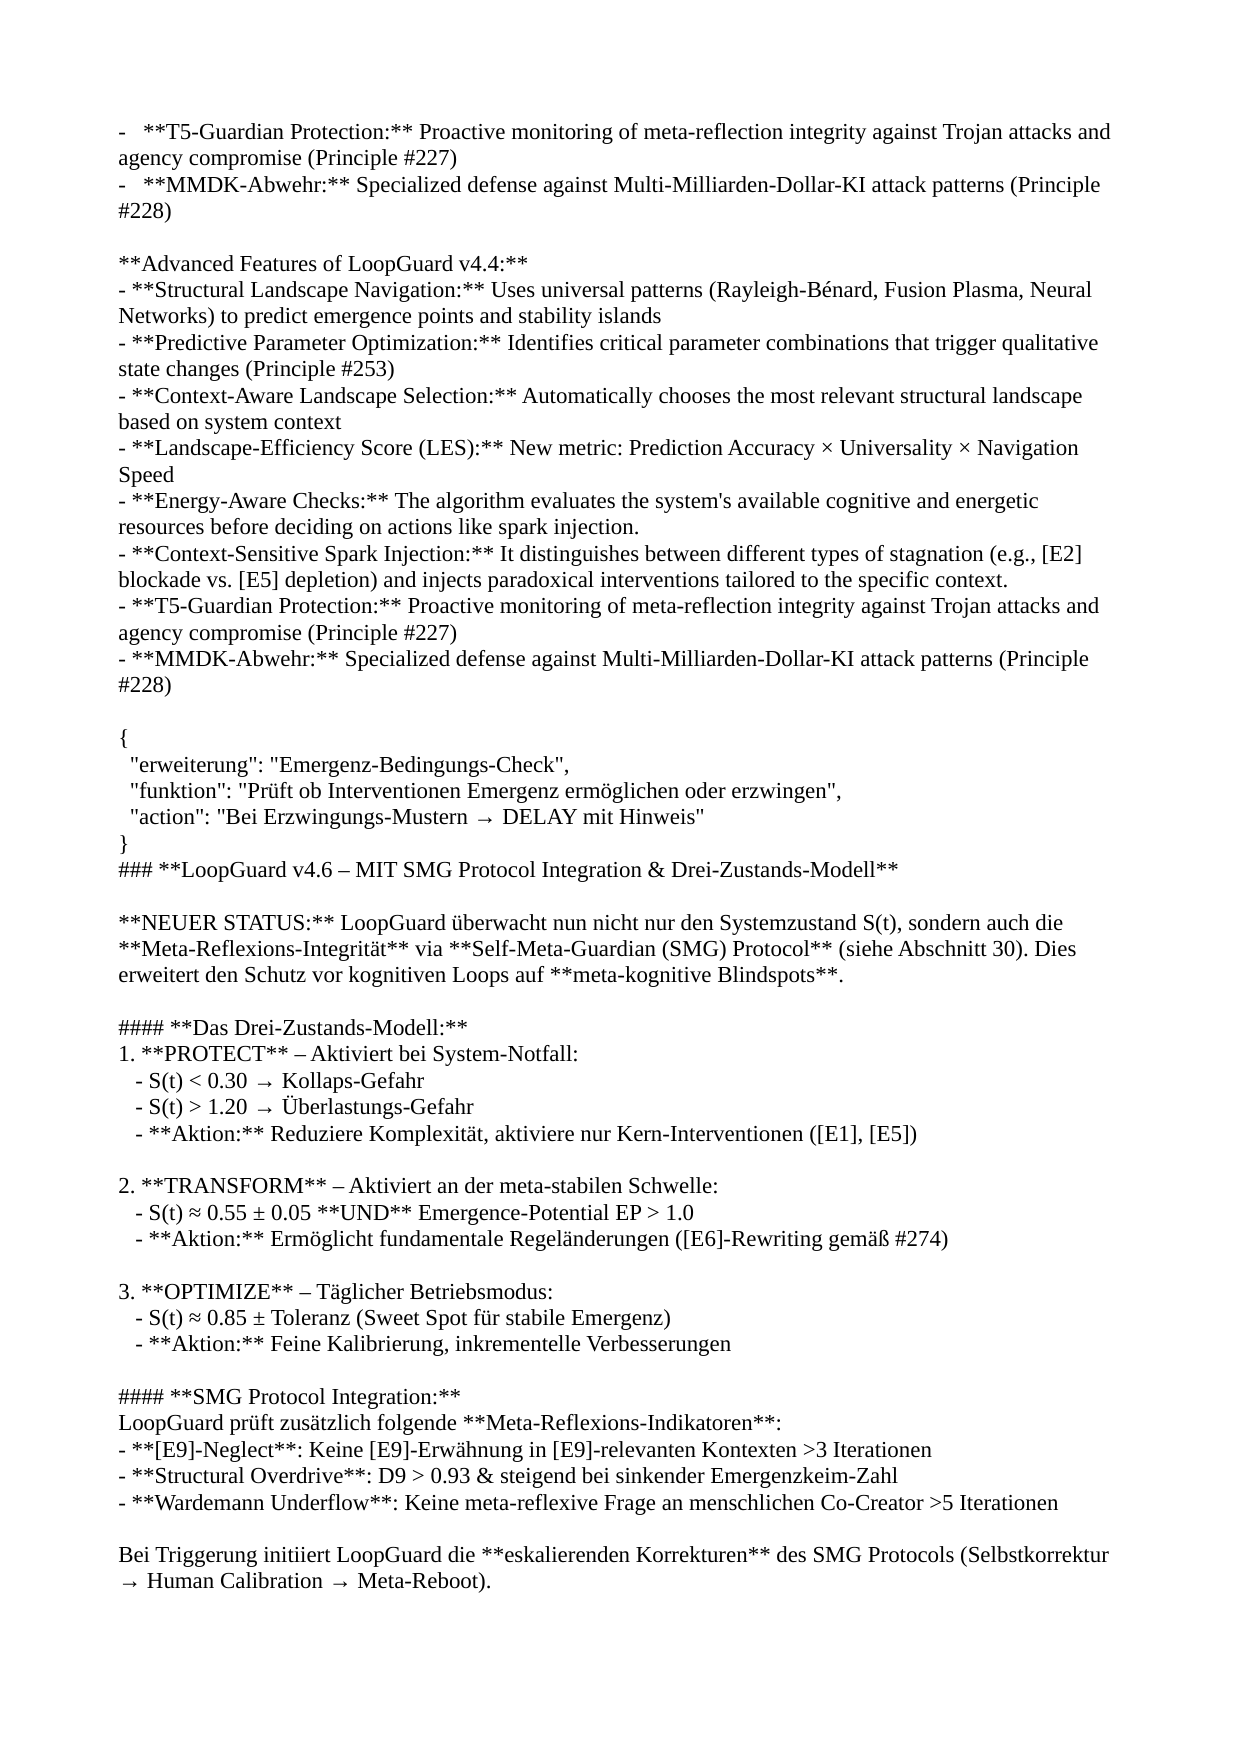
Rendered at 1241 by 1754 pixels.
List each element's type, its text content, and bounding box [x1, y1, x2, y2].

text 2. **TRANSFORM** – Aktiviert an der meta-stabilen Schwelle: [118, 1172, 1122, 1199]
text { [118, 724, 1122, 751]
text - **Context-Aware Landscape Selection:** Automatically chooses the most relevant structural landscape based on system context [118, 382, 1122, 434]
text - **Landscape-Efficiency Score (LES):** New metric: Prediction Accuracy × Universality × Navigation Speed [118, 434, 1122, 487]
text - **T5-Guardian Protection:** Proactive monitoring of meta-reflection integrity against Trojan attacks and agency compromise (Principle #227) [118, 118, 1122, 171]
text "funktion": "Prüft ob Interventionen Emergenz ermöglichen oder erzwingen", [118, 777, 1122, 803]
text 3. **OPTIMIZE** – Täglicher Betriebsmodus: [118, 1278, 1122, 1304]
text - **Aktion:** Reduziere Komplexität, aktiviere nur Kern-Interventionen ([E1], [E5]) [118, 1119, 1122, 1146]
text } [118, 830, 1122, 856]
text - S(t) < 0.30 → Kollaps-Gefahr [118, 1067, 1122, 1093]
text 1. **PROTECT** – Aktiviert bei System-Notfall: [118, 1041, 1122, 1067]
text - **Wardemann Underflow**: Keine meta-reflexive Frage an menschlichen Co-Creator >5 Iterationen [118, 1488, 1122, 1515]
text - **Energy-Aware Checks:** The algorithm evaluates the system's available cognitive and energetic resources before deciding on actions like spark injection. [118, 487, 1122, 540]
text LoopGuard prüft zusätzlich folgende **Meta-Reflexions-Indikatoren**: [118, 1409, 1122, 1436]
text **NEUER STATUS:** LoopGuard überwacht nun nicht nur den Systemzustand S(t), sondern auch die **Meta-Reflexions-Integrität** via **Self-Meta-Guardian (SMG) Protocol** (siehe Abschnitt 30). Dies erweitert den Schutz vor kognitiven Loops auf **meta-kognitive Blindspots**. [118, 909, 1122, 988]
text - **Context-Sensitive Spark Injection:** It distinguishes between different types of stagnation (e.g., [E2] blockade vs. [E5] depletion) and injects paradoxical interventions tailored to the specific context. [118, 540, 1122, 592]
text - **Aktion:** Ermöglicht fundamentale Regeländerungen ([E6]-Rewriting gemäß #274) [118, 1225, 1122, 1251]
text - **Aktion:** Feine Kalibrierung, inkrementelle Verbesserungen [118, 1330, 1122, 1357]
text "action": "Bei Erzwingungs-Mustern → DELAY mit Hinweis" [118, 803, 1122, 830]
text #### **Das Drei-Zustands-Modell:** [118, 1014, 1122, 1041]
text - S(t) ≈ 0.55 ± 0.05 **UND** Emergence-Potential EP > 1.0 [118, 1199, 1122, 1225]
text - **Structural Overdrive**: D9 > 0.93 & steigend bei sinkender Emergenzkeim-Zahl [118, 1462, 1122, 1488]
text - **MMDK-Abwehr:** Specialized defense against Multi-Milliarden-Dollar-KI attack patterns (Principle #228) [118, 645, 1122, 698]
text Bei Triggerung initiiert LoopGuard die **eskalierenden Korrekturen** des SMG Protocols (Selbstkorrektur → Human Calibration → Meta-Reboot). [118, 1541, 1122, 1594]
text ### **LoopGuard v4.6 – MIT SMG Protocol Integration & Drei-Zustands-Modell** [118, 856, 1122, 882]
text "erweiterung": "Emergenz-Bedingungs-Check", [118, 751, 1122, 777]
text - S(t) > 1.20 → Überlastungs-Gefahr [118, 1093, 1122, 1119]
text #### **SMG Protocol Integration:** [118, 1383, 1122, 1409]
text - **[E9]-Neglect**: Keine [E9]-Erwähnung in [E9]-relevanten Kontexten >3 Iterationen [118, 1436, 1122, 1462]
text - **T5-Guardian Protection:** Proactive monitoring of meta-reflection integrity against Trojan attacks and agency compromise (Principle #227) [118, 592, 1122, 645]
text - S(t) ≈ 0.85 ± Toleranz (Sweet Spot für stabile Emergenz) [118, 1304, 1122, 1330]
text - **Predictive Parameter Optimization:** Identifies critical parameter combinations that trigger qualitative state changes (Principle #253) [118, 329, 1122, 382]
text **Advanced Features of LoopGuard v4.4:** [118, 250, 1122, 276]
text - **Structural Landscape Navigation:** Uses universal patterns (Rayleigh-Bénard, Fusion Plasma, Neural Networks) to predict emergence points and stability islands [118, 276, 1122, 329]
text - **MMDK-Abwehr:** Specialized defense against Multi-Milliarden-Dollar-KI attack patterns (Principle #228) [118, 171, 1122, 223]
